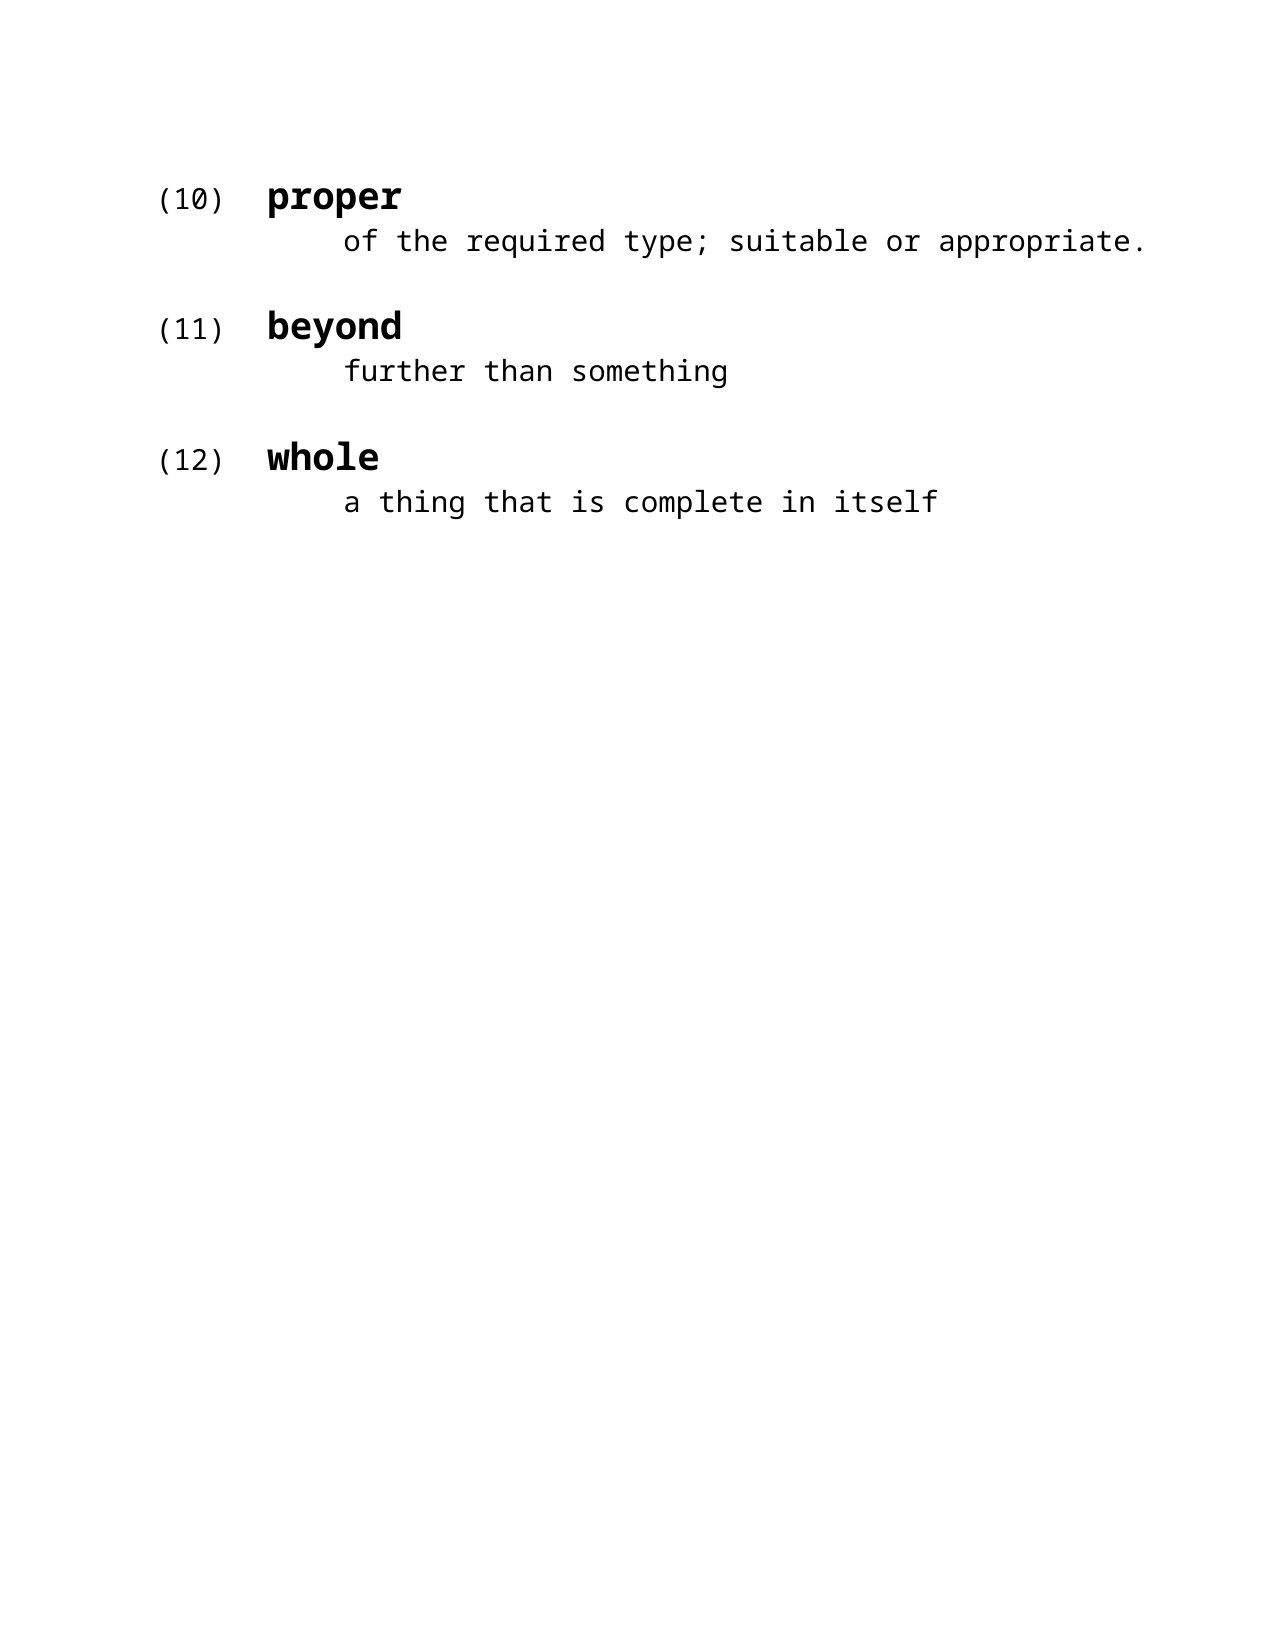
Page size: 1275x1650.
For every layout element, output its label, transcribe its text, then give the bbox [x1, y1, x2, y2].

list beyond [156, 299, 1157, 351]
list whole [156, 430, 1157, 481]
list of the required type; suitable or appropriate. [306, 220, 1157, 260]
list proper [156, 169, 1157, 220]
list further than something [306, 351, 1157, 390]
list a thing that is complete in itself [306, 481, 1157, 521]
